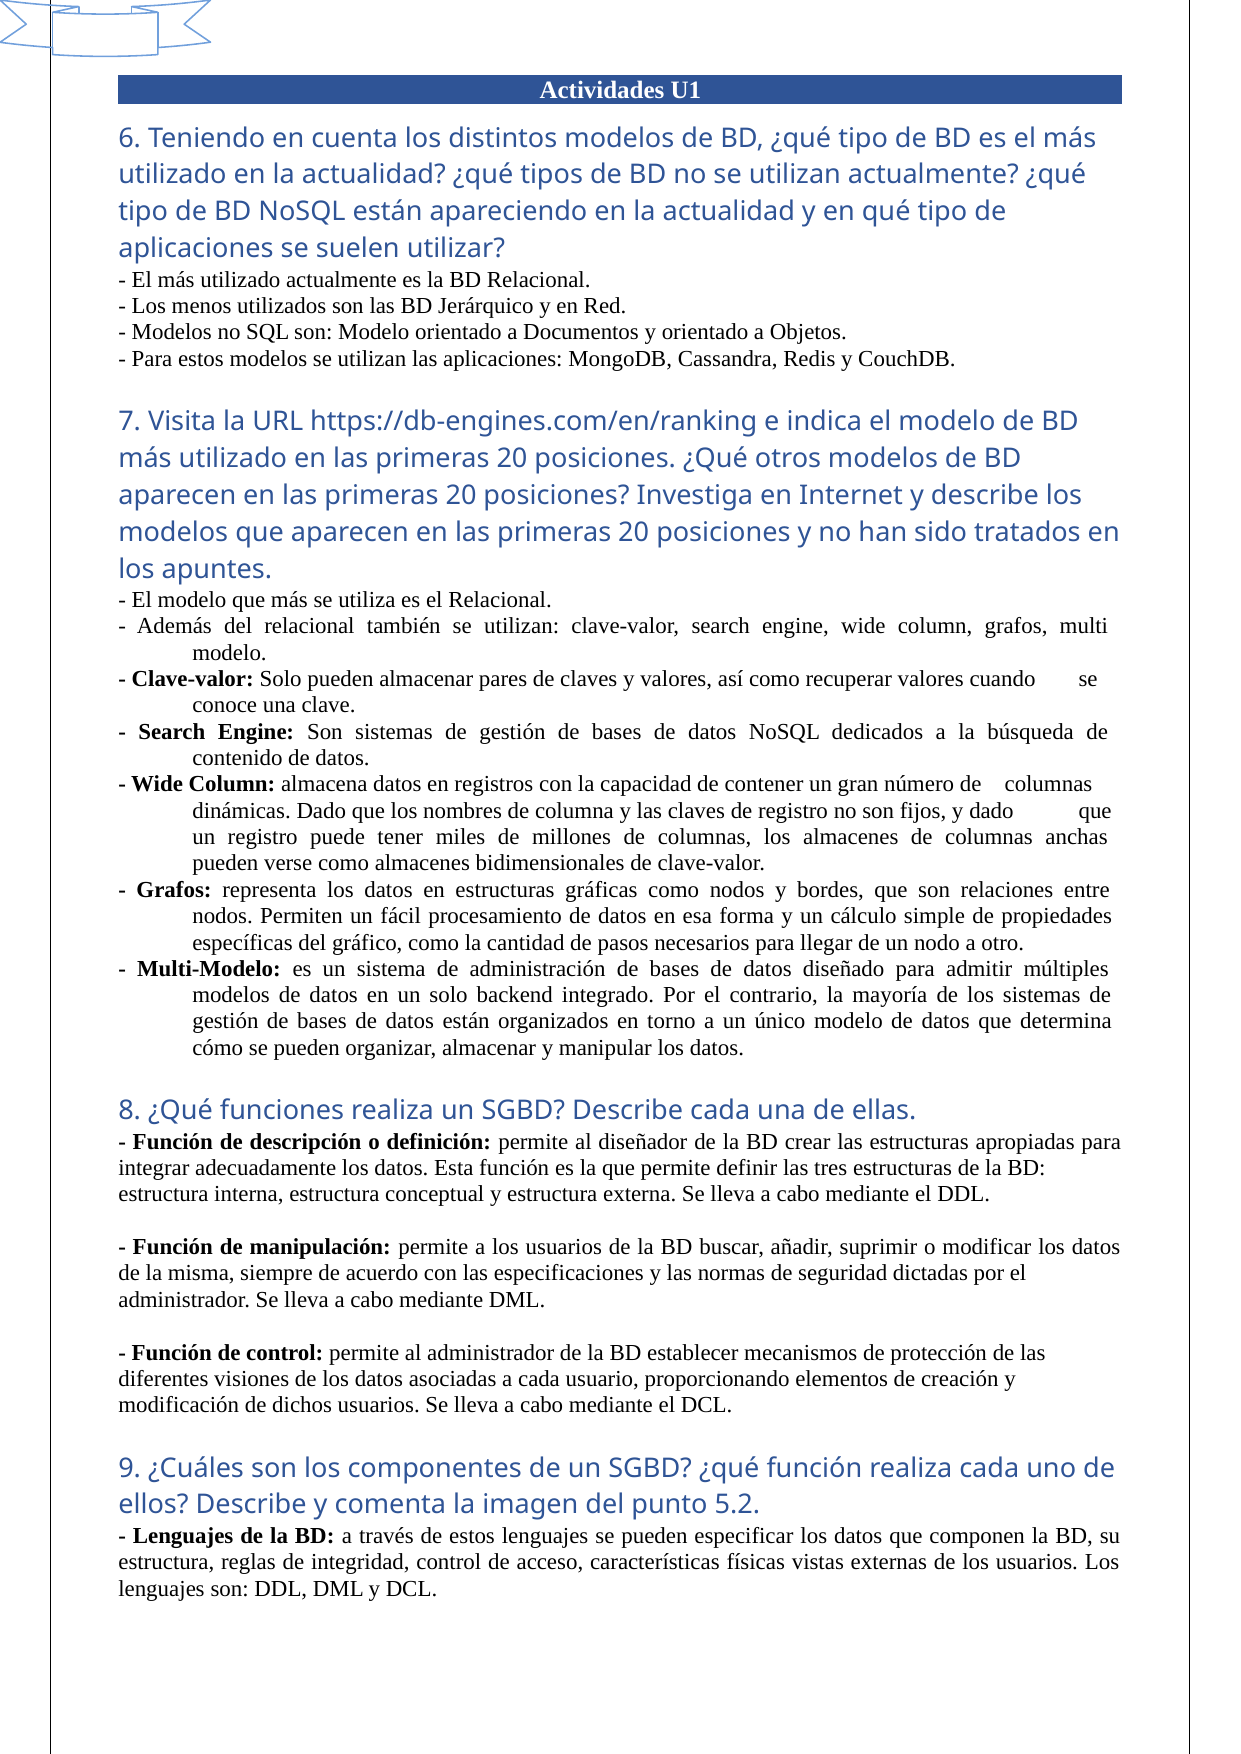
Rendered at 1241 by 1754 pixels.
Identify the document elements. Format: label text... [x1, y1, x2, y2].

subtitle 7. Visita la URL https://db-engines.com/en/ranking e indica el modelo de BD más utilizado en las primeras 20 posiciones. ¿Qué otros modelos de BD aparecen en las primeras 20 posiciones? Investiga en Internet y describe los modelos que aparecen en las primeras 20 posiciones y no han sido tratados en los apuntes. [118, 402, 1122, 586]
text - Multi-Modelo: es un sistema de administración de bases de datos diseñado para admitir múltiples modelos de datos en un solo backend integrado. Por el contrario, la mayoría de los sistemas de gestión de bases de datos están organizados en torno a un único modelo de datos que determina cómo se pueden organizar, almacenar y manipular los datos. [118, 955, 1122, 1060]
text modificación de dichos usuarios. Se lleva a cabo mediante el DCL. [118, 1391, 1122, 1418]
text - Grafos: representa los datos en estructuras gráficas como nodos y bordes, que son relaciones entre nodos. Permiten un fácil procesamiento de datos en esa forma y un cálculo simple de propiedades específicas del gráfico, como la cantidad de pasos necesarios para llegar de un nodo a otro. [118, 876, 1122, 955]
text - Wide Column: almacena datos en registros con la capacidad de contener un gran número de columnas dinámicas. Dado que los nombres de columna y las claves de registro no son fijos, y dado que un registro puede tener miles de millones de columnas, los almacenes de columnas anchas pueden verse como almacenes bidimensionales de clave-valor. [118, 770, 1122, 876]
text estructura interna, estructura conceptual y estructura externa. Se lleva a cabo mediante el DDL. [118, 1180, 1122, 1207]
text - Lenguajes de la BD: a través de estos lenguajes se pueden especificar los datos que componen la BD, su estructura, reglas de integridad, control de acceso, características físicas vistas externas de los usuarios. Los lenguajes son: DDL, DML y DCL. [118, 1522, 1122, 1601]
subtitle 8. ¿Qué funciones realiza un SGBD? Describe cada una de ellas. [118, 1091, 1122, 1128]
subtitle 6. Teniendo en cuenta los distintos modelos de BD, ¿qué tipo de BD es el más utilizado en la actualidad? ¿qué tipos de BD no se utilizan actualmente? ¿qué tipo de BD NoSQL están apareciendo en la actualidad y en qué tipo de aplicaciones se suelen utilizar? [118, 118, 1122, 266]
text administrador. Se lleva a cabo mediante DML. [118, 1286, 1122, 1312]
text - Función de manipulación: permite a los usuarios de la BD buscar, añadir, suprimir o modificar los datos de la misma, siempre de acuerdo con las especificaciones y las normas de seguridad dictadas por el [118, 1233, 1122, 1286]
text - Los menos utilizados son las BD Jerárquico y en Red. [118, 292, 1122, 318]
text - El modelo que más se utiliza es el Relacional. [118, 586, 1122, 612]
text - Search Engine: Son sistemas de gestión de bases de datos NoSQL dedicados a la búsqueda de contenido de datos. [118, 718, 1122, 770]
subtitle 9. ¿Cuáles son los componentes de un SGBD? ¿qué función realiza cada uno de ellos? Describe y comenta la imagen del punto 5.2. [118, 1448, 1122, 1522]
text - Modelos no SQL son: Modelo orientado a Documentos y orientado a Objetos. [118, 318, 1122, 345]
text - Función de descripción o definición: permite al diseñador de la BD crear las estructuras apropiadas para integrar adecuadamente los datos. Esta función es la que permite definir las tres estructuras de la BD: [118, 1128, 1122, 1180]
text diferentes visiones de los datos asociadas a cada usuario, proporcionando elementos de creación y [118, 1365, 1122, 1391]
text - Además del relacional también se utilizan: clave-valor, search engine, wide column, grafos, multi modelo. [118, 612, 1122, 665]
text - Función de control: permite al administrador de la BD establecer mecanismos de protección de las [118, 1338, 1122, 1365]
text - Para estos modelos se utilizan las aplicaciones: MongoDB, Cassandra, Redis y CouchDB. [118, 345, 1122, 371]
text - El más utilizado actualmente es la BD Relacional. [118, 266, 1122, 292]
text - Clave-valor: Solo pueden almacenar pares de claves y valores, así como recuperar valores cuando se conoce una clave. [118, 665, 1122, 718]
